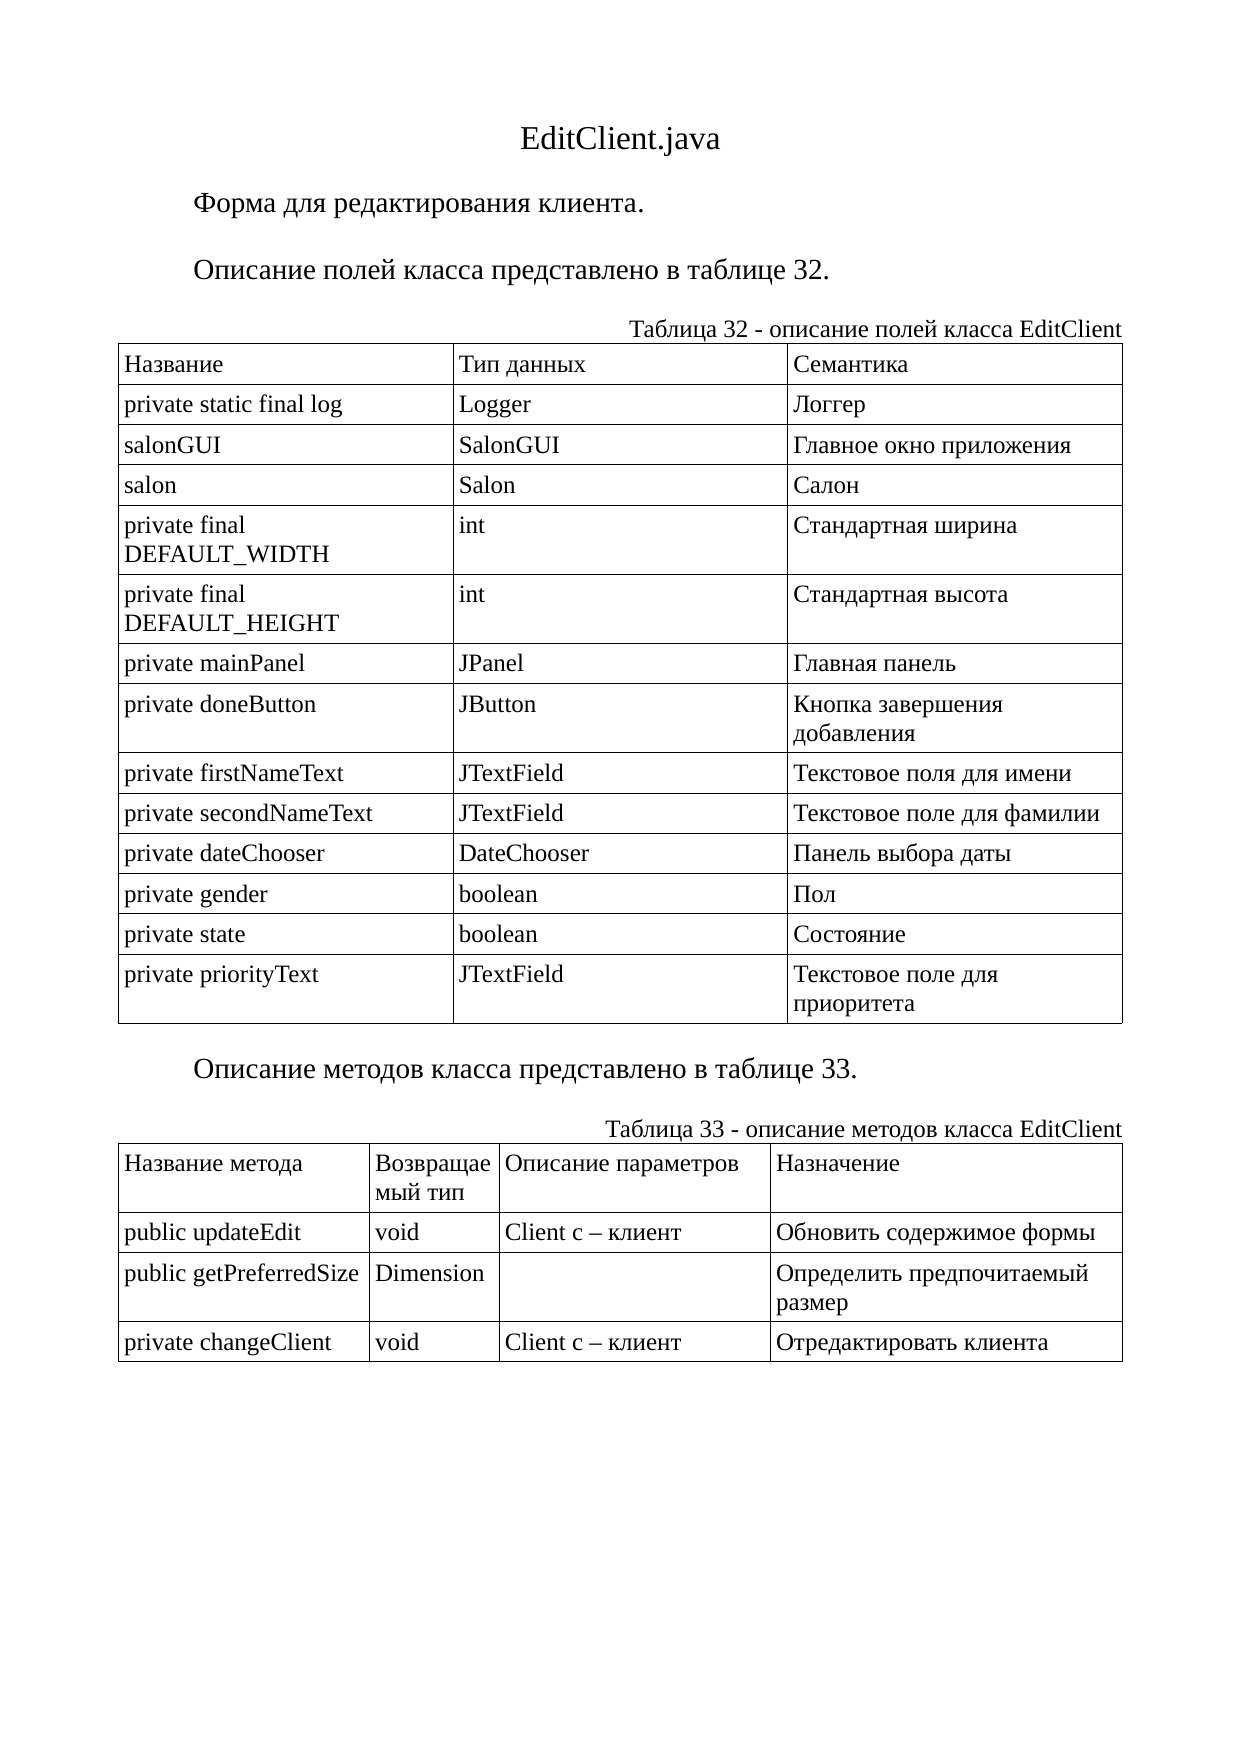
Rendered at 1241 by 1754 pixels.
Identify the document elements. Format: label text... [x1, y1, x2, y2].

table_header Описание параметров [500, 1144, 770, 1212]
table_header Возвращаемый тип [370, 1144, 499, 1212]
table_cell Текстовое поле для фамилии [788, 794, 1122, 833]
table_cell private dateChooser [119, 834, 453, 873]
table_header Назначение [771, 1144, 1122, 1212]
table_cell private mainPanel [119, 644, 453, 683]
table_cell Стандартная ширина [788, 506, 1122, 574]
table_header Название метода [119, 1144, 369, 1212]
table_cell int [454, 575, 787, 643]
table_cell DateChooser [454, 834, 787, 873]
text Форма для редактирования клиента. [118, 185, 1122, 219]
table_cell salonGUI [119, 425, 453, 464]
table_cell public getPreferredSize [119, 1253, 369, 1321]
table_cell private doneButton [119, 684, 453, 752]
text EditClient.java [118, 118, 1122, 156]
table_cell Главное окно приложения [788, 425, 1122, 464]
table_cell Dimension [370, 1253, 499, 1321]
table_cell Салон [788, 465, 1122, 504]
table_cell SalonGUI [454, 425, 787, 464]
table_cell private static final log [119, 385, 453, 424]
table_cell salon [119, 465, 453, 504]
table_cell Логгер [788, 385, 1122, 424]
table_cell Пол [788, 874, 1122, 913]
table_cell boolean [454, 914, 787, 954]
table_cell boolean [454, 874, 787, 913]
table_cell Отредактировать клиента [771, 1322, 1122, 1361]
table_cell Главная панель [788, 644, 1122, 683]
table_cell void [370, 1322, 499, 1361]
table_cell JPanel [454, 644, 787, 683]
table_cell private changeClient [119, 1322, 369, 1361]
table_cell Обновить содержимое формы [771, 1213, 1122, 1252]
table_cell void [370, 1213, 499, 1252]
table_header Тип данных [454, 344, 787, 384]
table_header Семантика [788, 344, 1122, 384]
text Описание полей класса представлено в таблице 32. [118, 252, 1122, 286]
table_cell Стандартная высота [788, 575, 1122, 643]
table_cell Кнопка завершения добавления [788, 684, 1122, 752]
table_cell Client c – клиент [500, 1213, 770, 1252]
table_cell JTextField [454, 794, 787, 833]
table_cell private gender [119, 874, 453, 913]
table_cell private state [119, 914, 453, 954]
table_cell private priorityText [119, 955, 453, 1023]
table_cell Текстовое поле для приоритета [788, 955, 1122, 1023]
text Описание методов класса представлено в таблице 33. [118, 1052, 1122, 1085]
table_cell Logger [454, 385, 787, 424]
text Таблица 32 - описание полей класса EditClient [118, 314, 1122, 343]
table_cell private final DEFAULT_WIDTH [119, 506, 453, 574]
table_cell private secondNameText [119, 794, 453, 833]
table_cell Панель выбора даты [788, 834, 1122, 873]
table_cell JTextField [454, 955, 787, 1023]
table_cell Salon [454, 465, 787, 504]
table_cell Client c – клиент [500, 1322, 770, 1361]
text Таблица 33 - описание методов класса EditClient [118, 1114, 1122, 1143]
table_cell private firstNameText [119, 753, 453, 792]
table_cell Текстовое поля для имени [788, 753, 1122, 792]
table_header Название [119, 344, 453, 384]
table_cell JButton [454, 684, 787, 752]
table_cell private final DEFAULT_HEIGHT [119, 575, 453, 643]
table_cell JTextField [454, 753, 787, 792]
table_cell [500, 1253, 770, 1321]
table_cell public updateEdit [119, 1213, 369, 1252]
table_cell Определить предпочитаемый размер [771, 1253, 1122, 1321]
table_cell Состояние [788, 914, 1122, 954]
table_cell int [454, 506, 787, 574]
